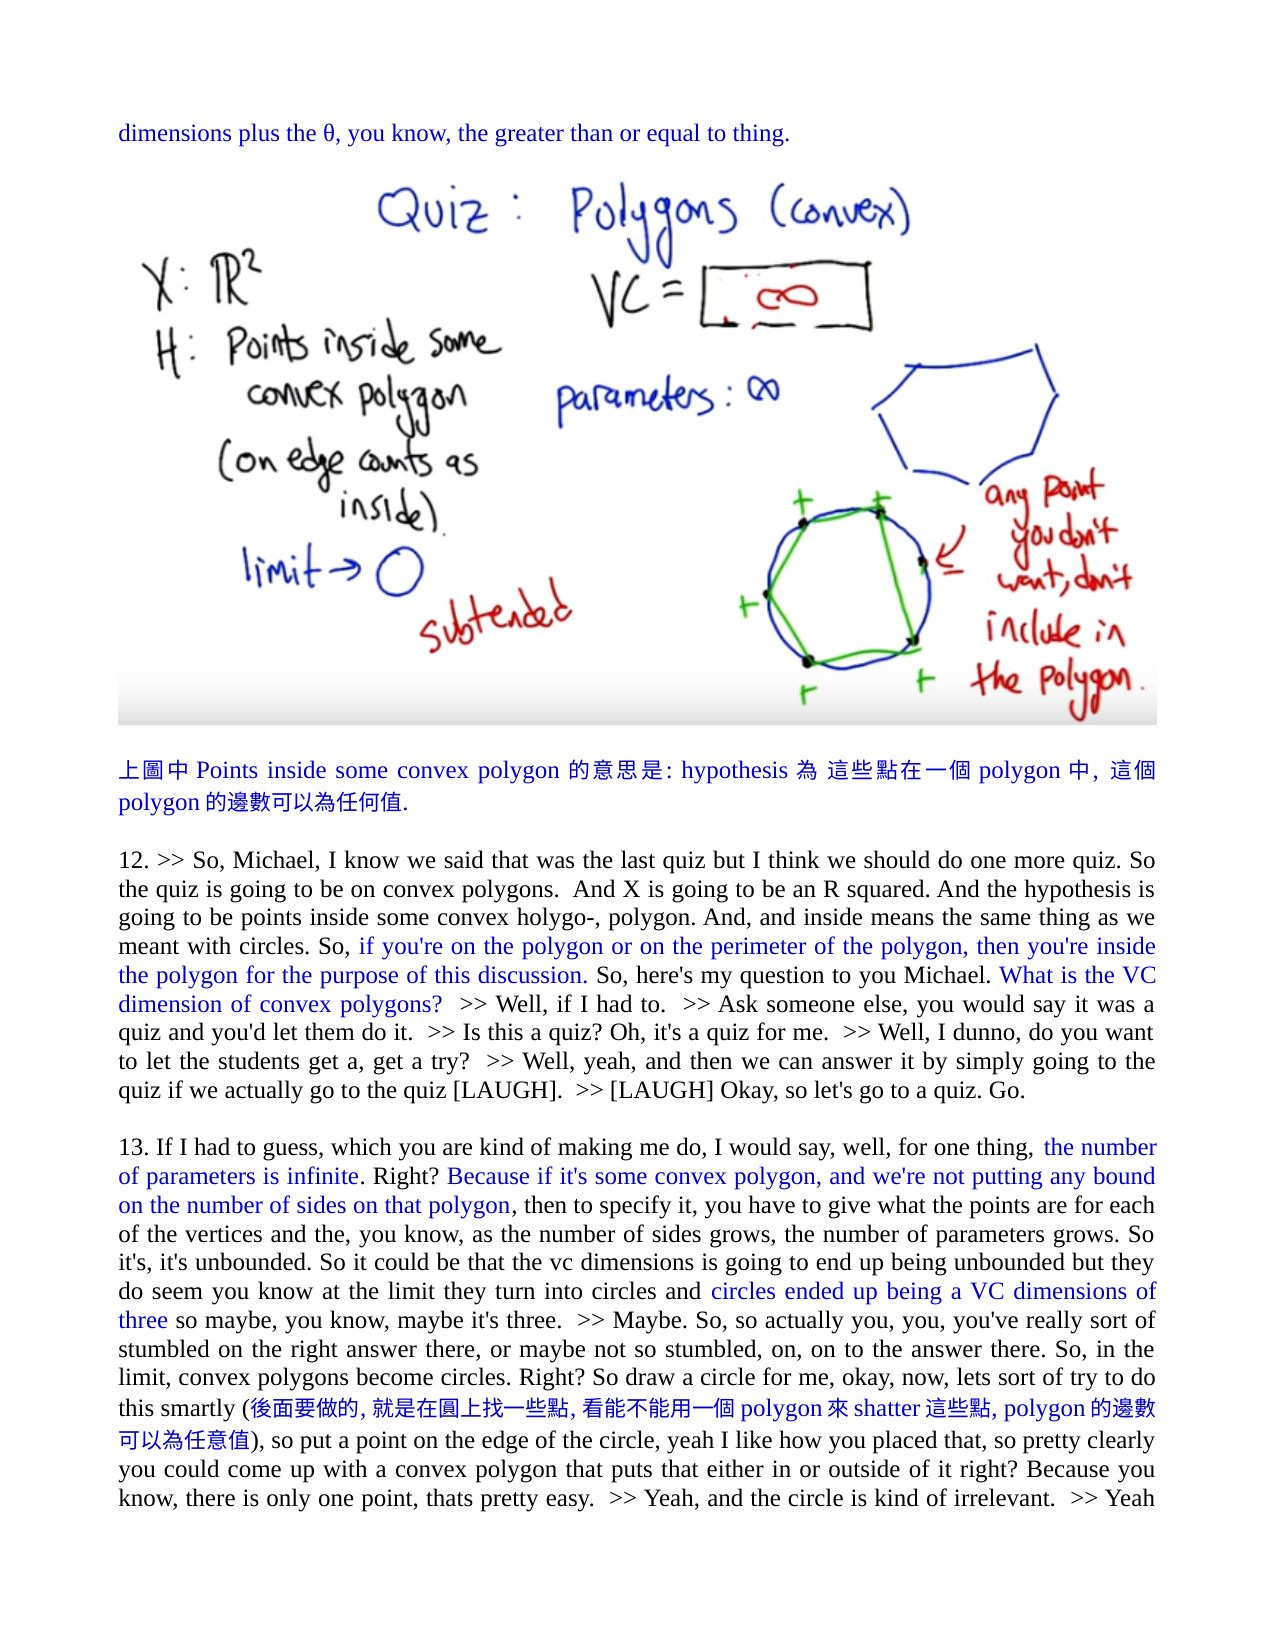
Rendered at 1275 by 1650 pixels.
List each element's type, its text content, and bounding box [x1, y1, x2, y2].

text 12. >> So, Michael, I know we said that was the last quiz but I think we should do one more quiz. So the quiz is going to be on convex polygons. And X is going to be an R squared. And the hypothesis is going to be points inside some convex holygo-, polygon. And, and inside means the same thing as we meant with circles. So, if you're on the polygon or on the perimeter of the polygon, then you're inside the polygon for the purpose of this discussion. So, here's my question to you Michael. What is the VC dimension of convex polygons? >> Well, if I had to. >> Ask someone else, you would say it was a quiz and you'd let them do it. >> Is this a quiz? Oh, it's a quiz for me. >> Well, I dunno, do you want to let the students get a, get a try? >> Well, yeah, and then we can answer it by simply going to the quiz if we actually go to the quiz [LAUGH]. >> [LAUGH] Okay, so let's go to a quiz. Go. [118, 845, 1157, 1104]
picture [118, 175, 1157, 725]
text 上圖中Points inside some convex polygon的意思是: hypothesis為 這些點在一個polygon中, 這個polygon的邊數可以為任何值. [118, 753, 1157, 816]
text dimensions plus the θ, you know, the greater than or equal to thing. [118, 118, 1157, 147]
text 13. If I had to guess, which you are kind of making me do, I would say, well, for one thing, the number of parameters is infinite. Right? Because if it's some convex polygon, and we're not putting any bound on the number of sides on that polygon, then to specify it, you have to give what the points are for each of the vertices and the, you know, as the number of sides grows, the number of parameters grows. So it's, it's unbounded. So it could be that the vc dimensions is going to end up being unbounded but they do seem you know at the limit they turn into circles and circles ended up being a VC dimensions of three so maybe, you know, maybe it's three. >> Maybe. So, so actually you, you, you've really sort of stumbled on the right answer there, or maybe not so stumbled, on, on to the answer there. So, in the limit, convex polygons become circles. Right? So draw a circle for me, okay, now, lets sort of try to do this smartly (後面要做的, 就是在圓上找一些點, 看能不能用一個polygon來shatter這些點, polygon的邊數可以為任意值), so put a point on the edge of the circle, yeah I like how you placed that, so pretty clearly you could come up with a convex polygon that puts that either in or outside of it right? Because you know, there is only one point, thats pretty easy. >> Yeah, and the circle is kind of irrelevant. >> Yeah [118, 1132, 1157, 1512]
